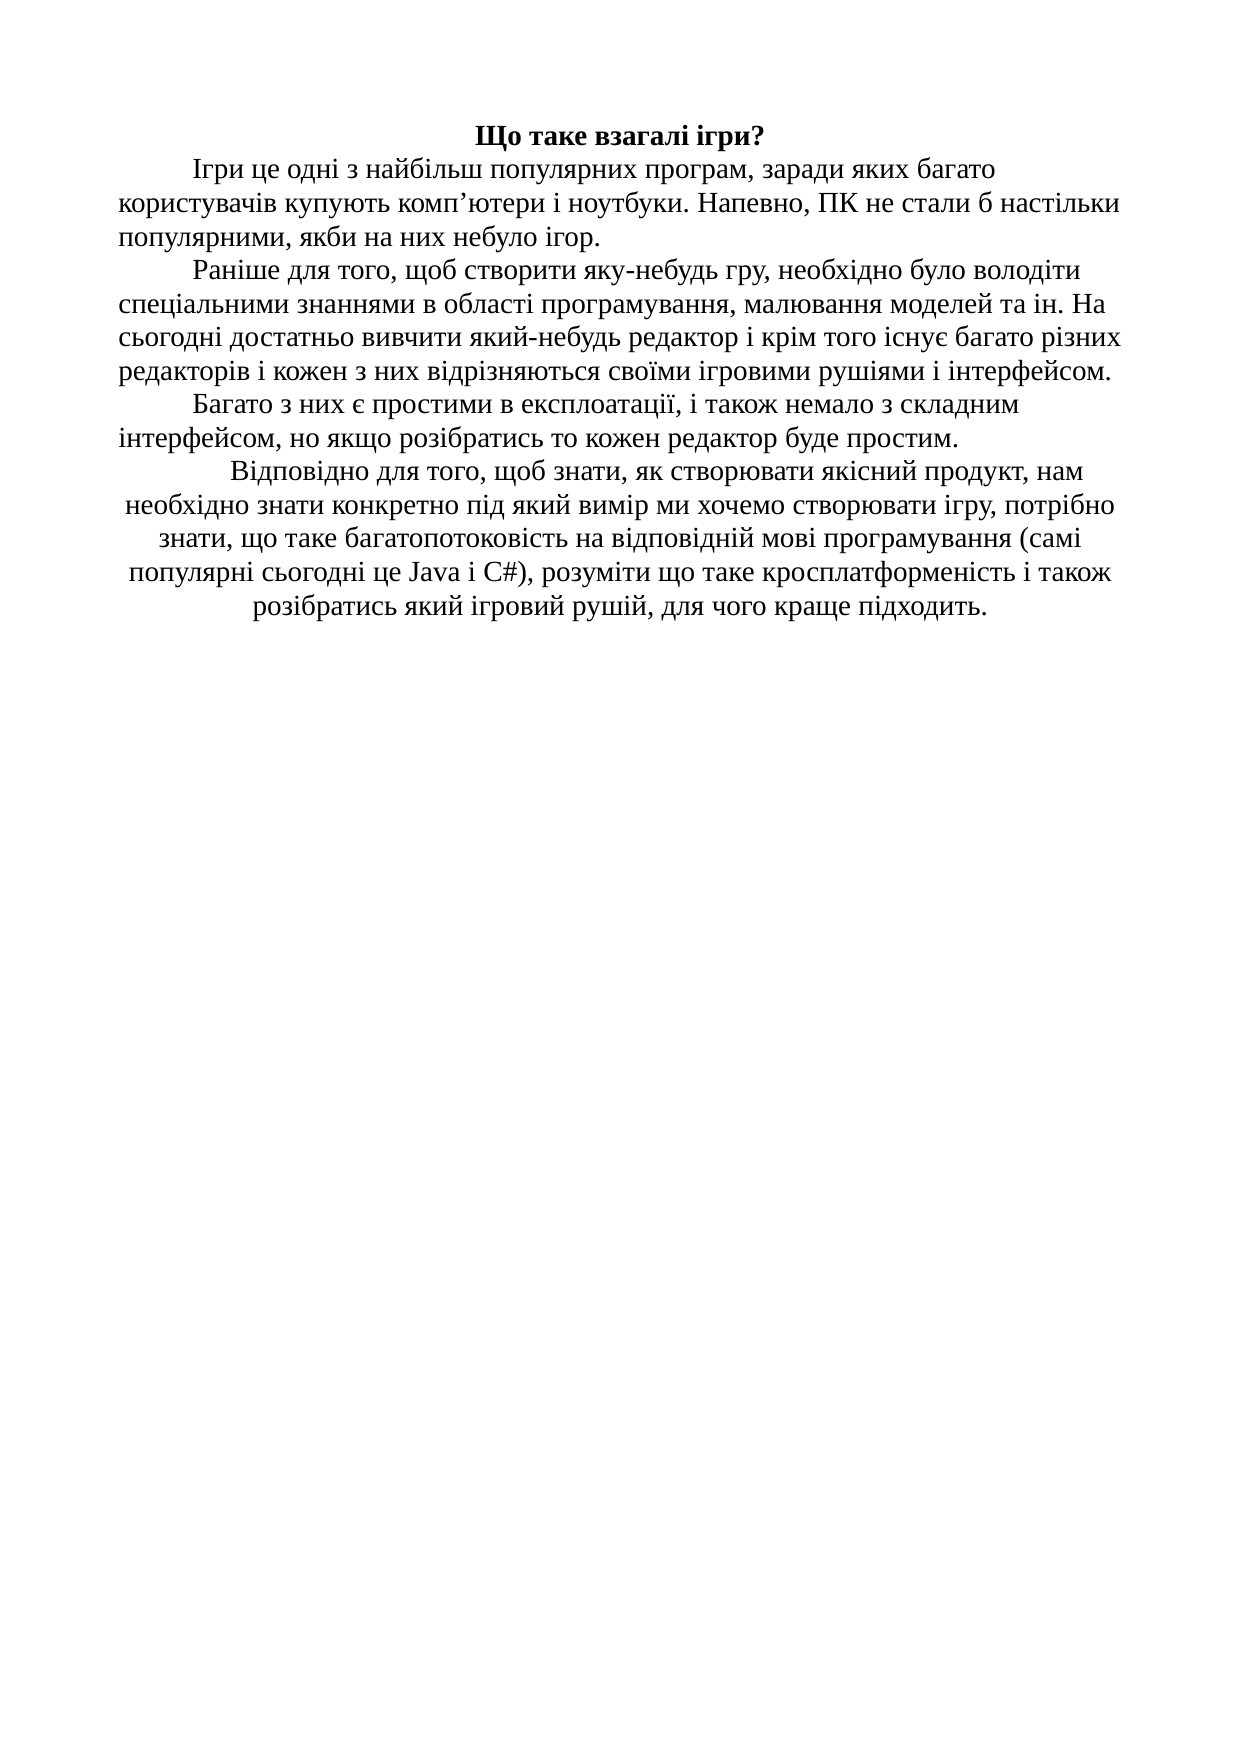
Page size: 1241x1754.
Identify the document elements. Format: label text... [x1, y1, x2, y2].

text Багато з них є простими в експлоатації, і також немало з складним інтерфейсом, но якщо розібратись то кожен редактор буде простим. [118, 386, 1122, 453]
text Що таке взагалі ігри? [118, 118, 1122, 152]
text Відповідно для того, щоб знати, як створювати якісний продукт, нам необхідно знати конкретно під який вимір ми хочемо створювати ігру, потрібно знати, що таке багатопотоковість на відповідній мові програмування (самі популярні сьогодні це Java і C#), розуміти що таке кросплатформеність і також розібратись який ігровий рушій, для чого краще підходить. [118, 453, 1122, 621]
text Ігри це одні з найбільш популярних програм, заради яких багато користувачів купують комп’ютери і ноутбуки. Напевно, ПК не стали б настільки популярними, якби на них небуло ігор. [118, 152, 1122, 252]
text Раніше для того, щоб створити яку-небудь гру, необхідно було володіти спеціальними знаннями в області програмування, малювання моделей та ін. На сьогодні достатньо вивчити який-небудь редактор і крім того існує багато різних редакторів і кожен з них відрізняються своїми ігровими рушіями і інтерфейсом. [118, 252, 1122, 386]
